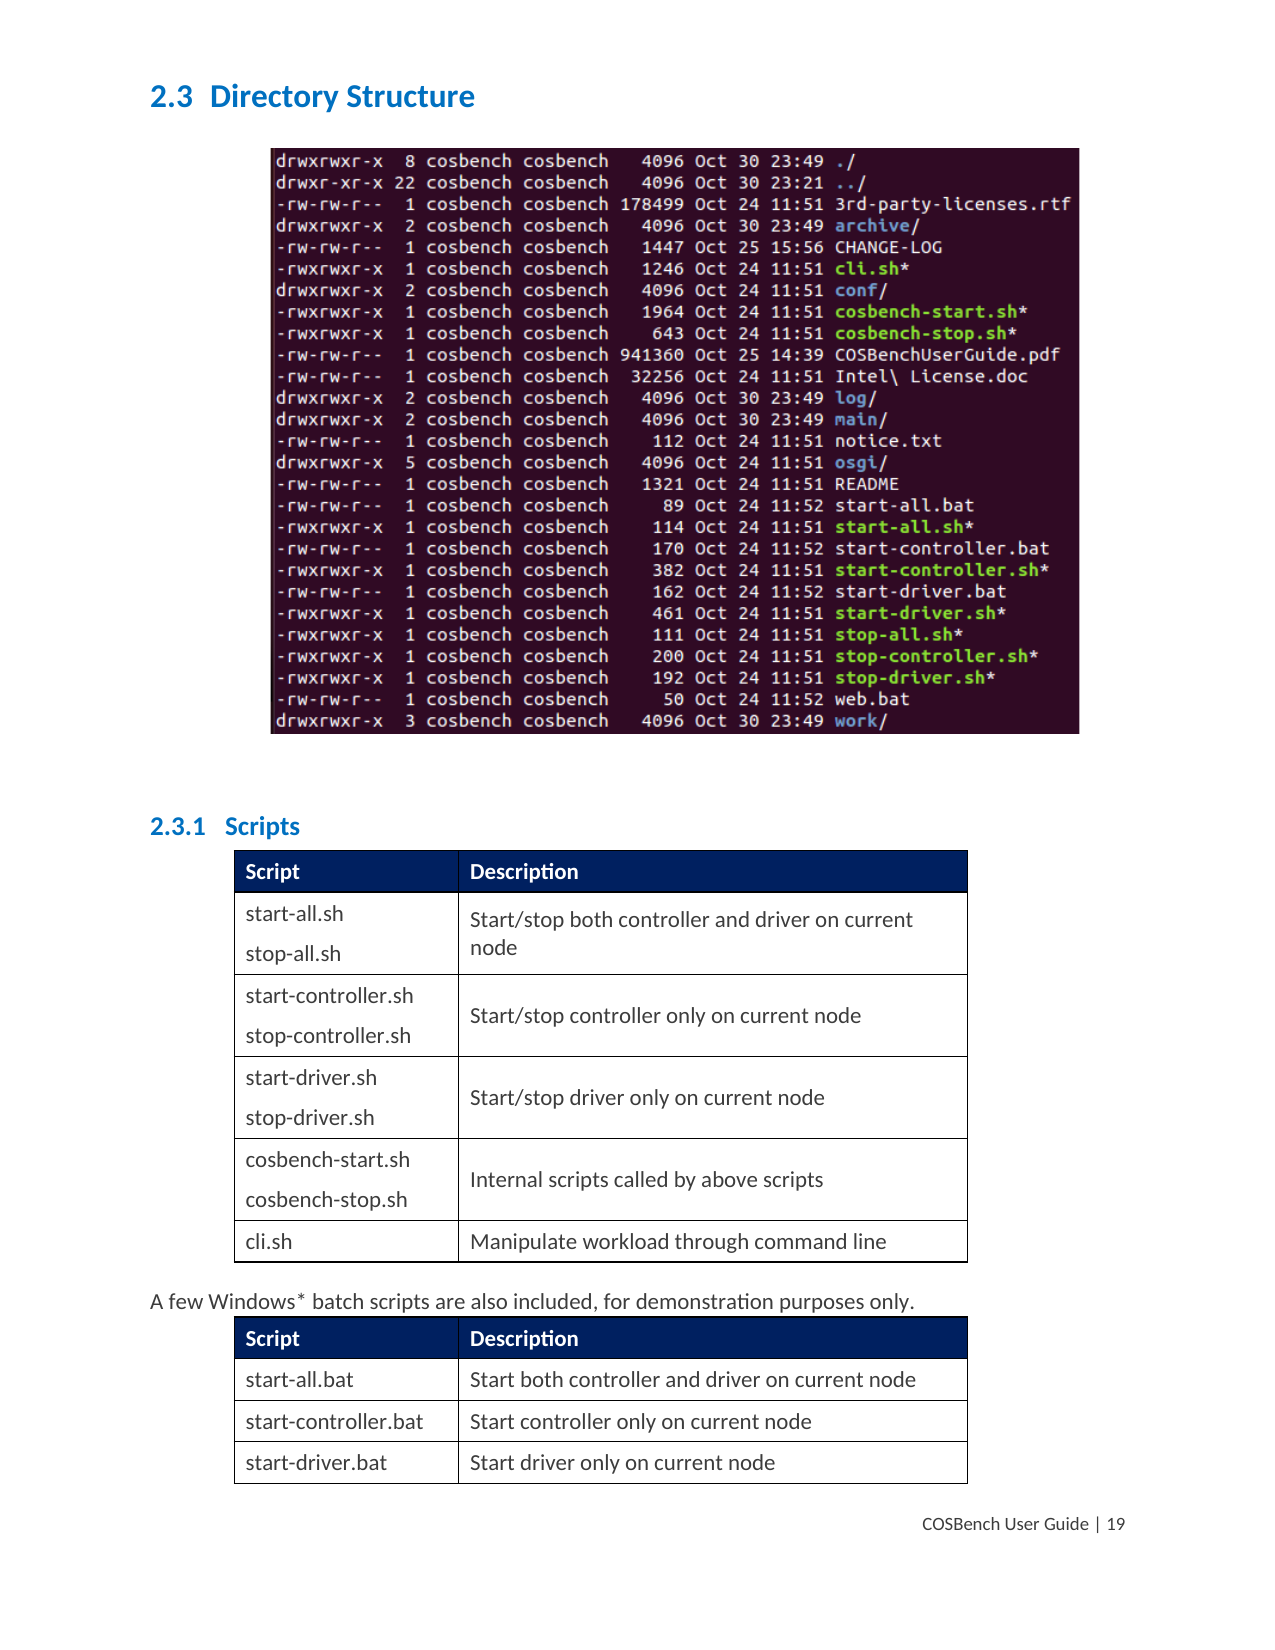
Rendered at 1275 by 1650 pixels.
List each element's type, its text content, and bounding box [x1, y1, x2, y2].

table_cell cosbench-start.sh cosbench-stop.sh [235, 1139, 458, 1220]
table_cell Start/stop both controller and driver on current node [459, 893, 967, 973]
table_cell Internal scripts called by above scripts [459, 1139, 967, 1220]
table_cell start-driver.bat [235, 1442, 458, 1483]
table_cell start-all.sh stop-all.sh [235, 893, 458, 973]
picture [270, 148, 1080, 734]
table_header Description [459, 851, 967, 891]
table_cell Start both controller and driver on current node [459, 1359, 967, 1399]
table_cell Manipulate workload through command line [459, 1221, 967, 1261]
subtitle Directory Structure [150, 75, 1125, 116]
table_cell start-controller.sh stop-controller.sh [235, 975, 458, 1056]
table_cell Start driver only on current node [459, 1442, 967, 1483]
table_header Script [235, 851, 458, 891]
text A few Windows* batch scripts are also included, for demonstration purposes only. [150, 1287, 1125, 1315]
table_cell start-all.bat [235, 1359, 458, 1399]
table_cell cli.sh [235, 1221, 458, 1261]
table_cell start-driver.sh stop-driver.sh [235, 1057, 458, 1138]
table_header Description [459, 1318, 967, 1358]
subtitle Scripts [150, 809, 1125, 842]
table_cell Start controller only on current node [459, 1401, 967, 1441]
table_cell Start/stop controller only on current node [459, 975, 967, 1056]
table_cell start-controller.bat [235, 1401, 458, 1441]
table_header Script [235, 1318, 458, 1358]
table_cell Start/stop driver only on current node [459, 1057, 967, 1138]
